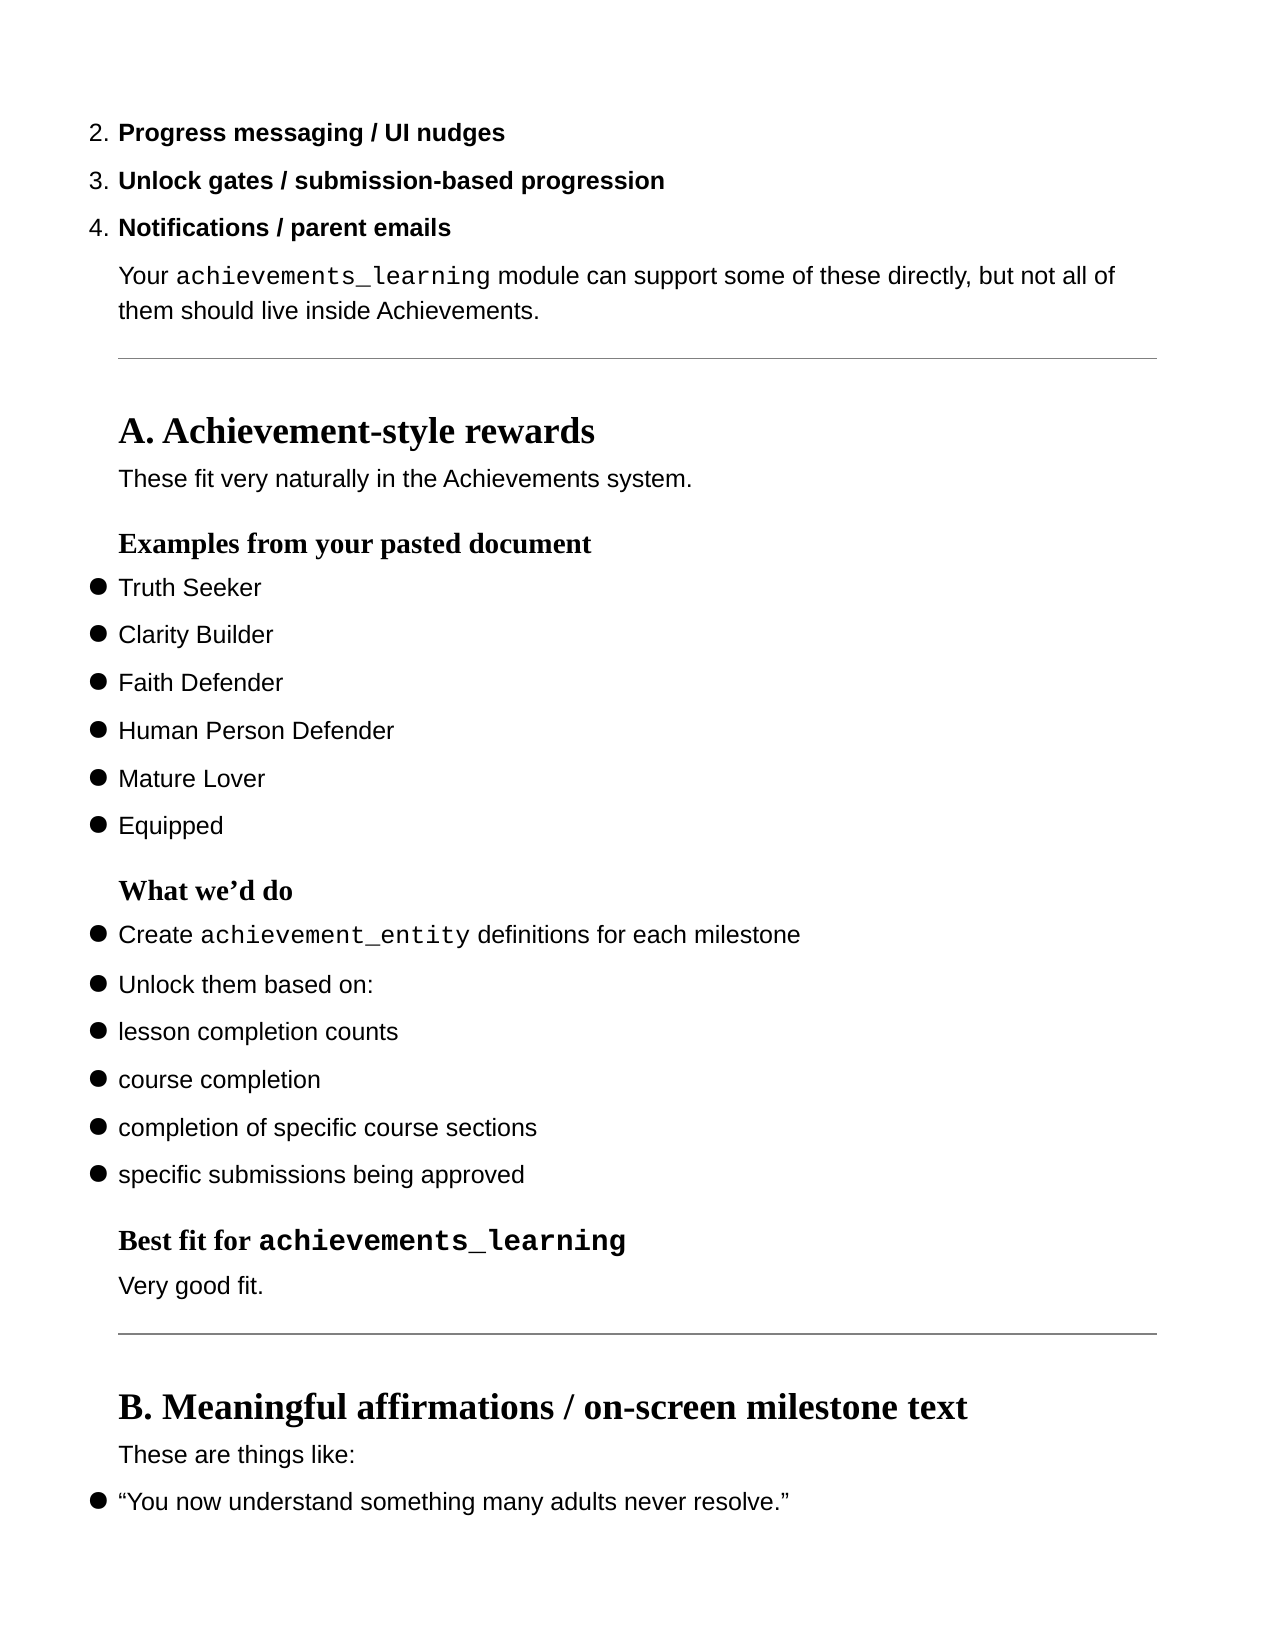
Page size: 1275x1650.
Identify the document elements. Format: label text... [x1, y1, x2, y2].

list Clarity Builder [118, 620, 1157, 649]
list Notifications / parent emails [118, 213, 1157, 242]
list completion of specific course sections [118, 1113, 1157, 1142]
subtitle B. Meaningful affirmations / on-screen milestone text [118, 1384, 1157, 1427]
text These fit very naturally in the Achievements system. [118, 464, 1157, 493]
text Your achievements_learning module can support some of these directly, but not all of them should live inside Achievements. [118, 261, 1157, 325]
subtitle A. Achievement-style rewards [118, 409, 1157, 452]
list Create achievement_entity definitions for each milestone [118, 919, 1157, 951]
list lesson completion counts [118, 1017, 1157, 1046]
list Truth Seeker [118, 573, 1157, 602]
list Progress messaging / UI nudges [118, 118, 1157, 147]
list Equipped [118, 811, 1157, 840]
list course completion [118, 1065, 1157, 1094]
text Very good fit. [118, 1271, 1157, 1300]
subtitle Examples from your pasted document [118, 527, 1157, 560]
subtitle Best fit for achievements_learning [118, 1223, 1157, 1259]
text These are things like: [118, 1440, 1157, 1468]
list Mature Lover [118, 763, 1157, 792]
list Faith Defender [118, 668, 1157, 697]
list Unlock them based on: [118, 970, 1157, 998]
list specific submissions being approved [118, 1161, 1157, 1189]
subtitle What we’d do [118, 873, 1157, 907]
list “You now understand something many adults never resolve.” [118, 1487, 1157, 1516]
list Unlock gates / submission-based progression [118, 166, 1157, 194]
list Human Person Defender [118, 716, 1157, 745]
